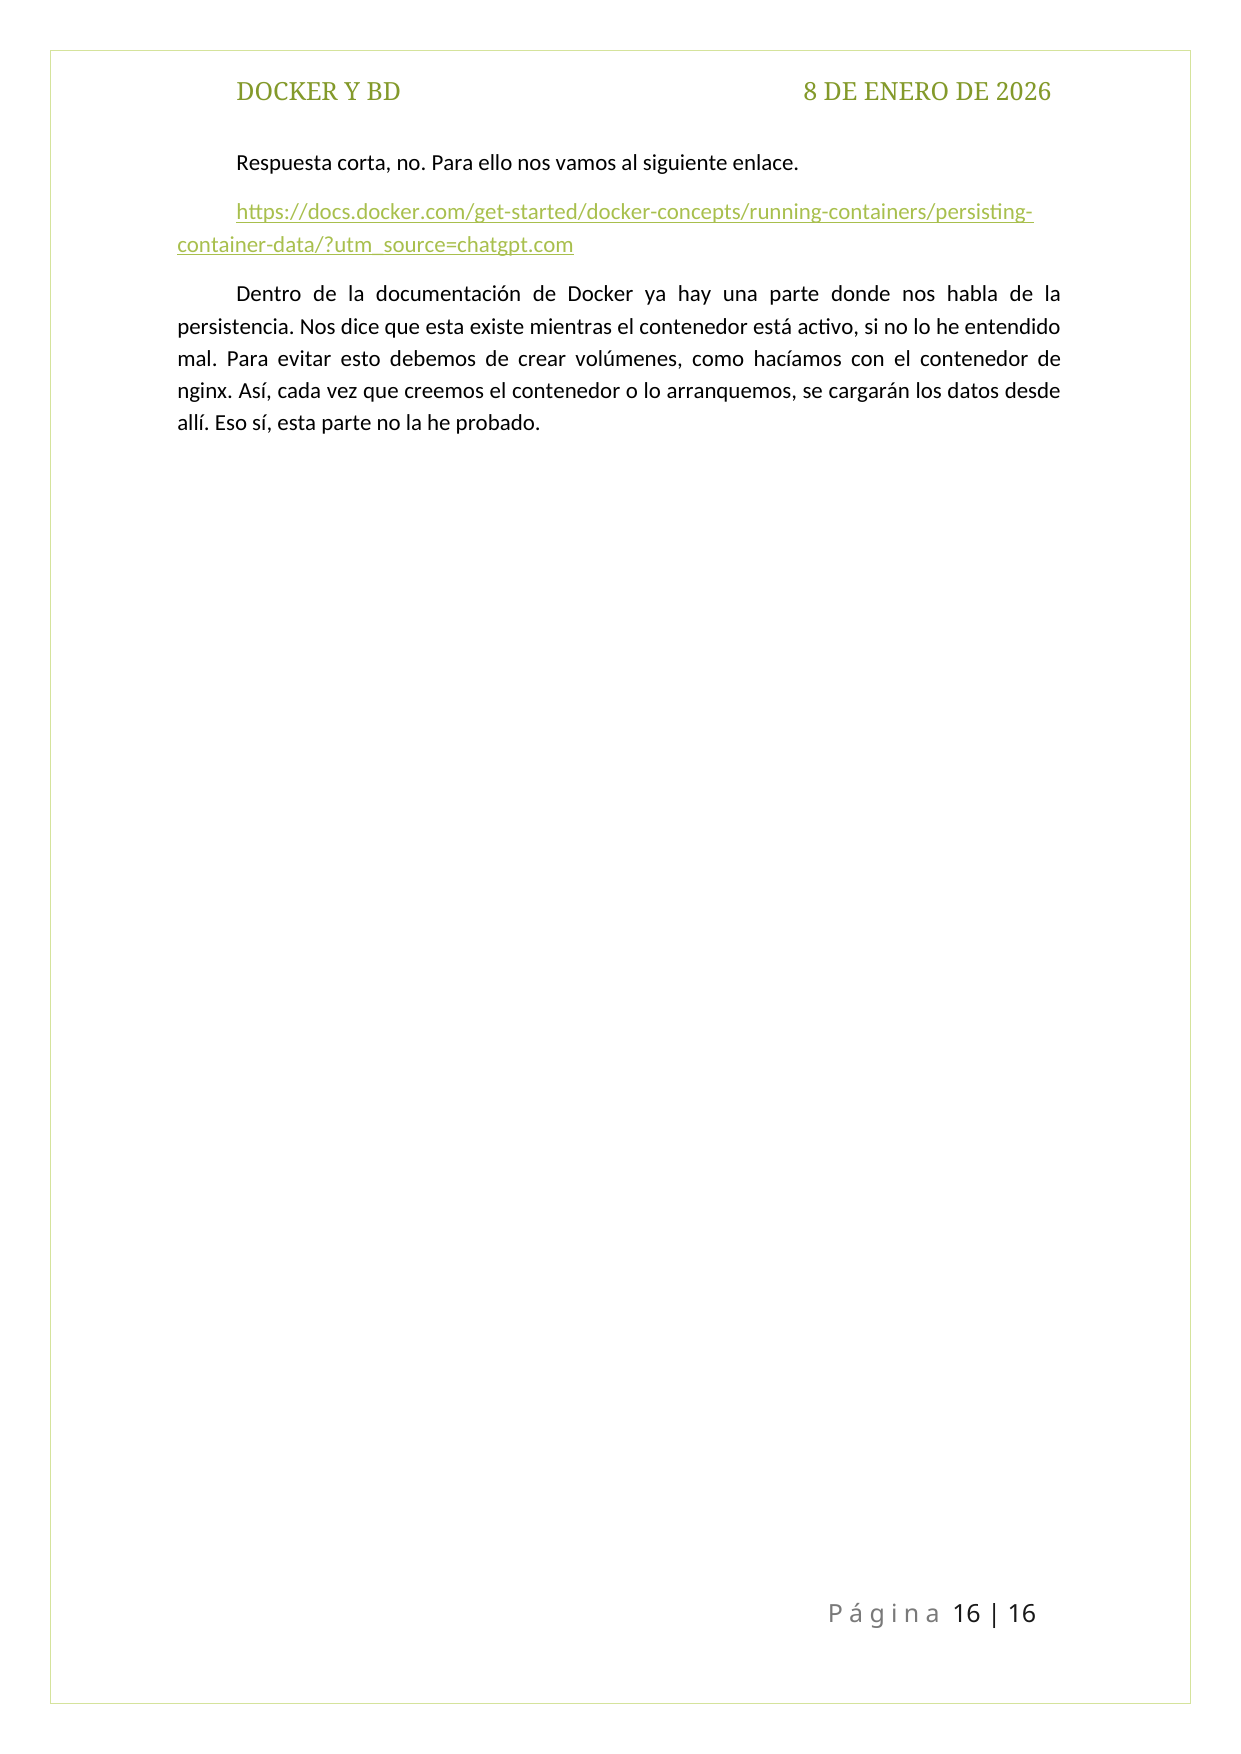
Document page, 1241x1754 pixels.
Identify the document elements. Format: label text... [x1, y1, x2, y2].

text https://docs.docker.com/get-started/docker-concepts/running-containers/persisting-container-data/?utm_source=chatgpt.com [177, 197, 1063, 258]
text Dentro de la documentación de Docker ya hay una parte donde nos habla de la persistencia. Nos dice que esta existe mientras el contenedor está activo, si no lo he entendido mal. Para evitar esto debemos de crear volúmenes, como hacíamos con el contenedor de nginx. Así, cada vez que creemos el contenedor o lo arranquemos, se cargarán los datos desde allí. Eso sí, esta parte no la he probado. [177, 279, 1063, 436]
text Respuesta corta, no. Para ello nos vamos al siguiente enlace. [177, 148, 1063, 176]
